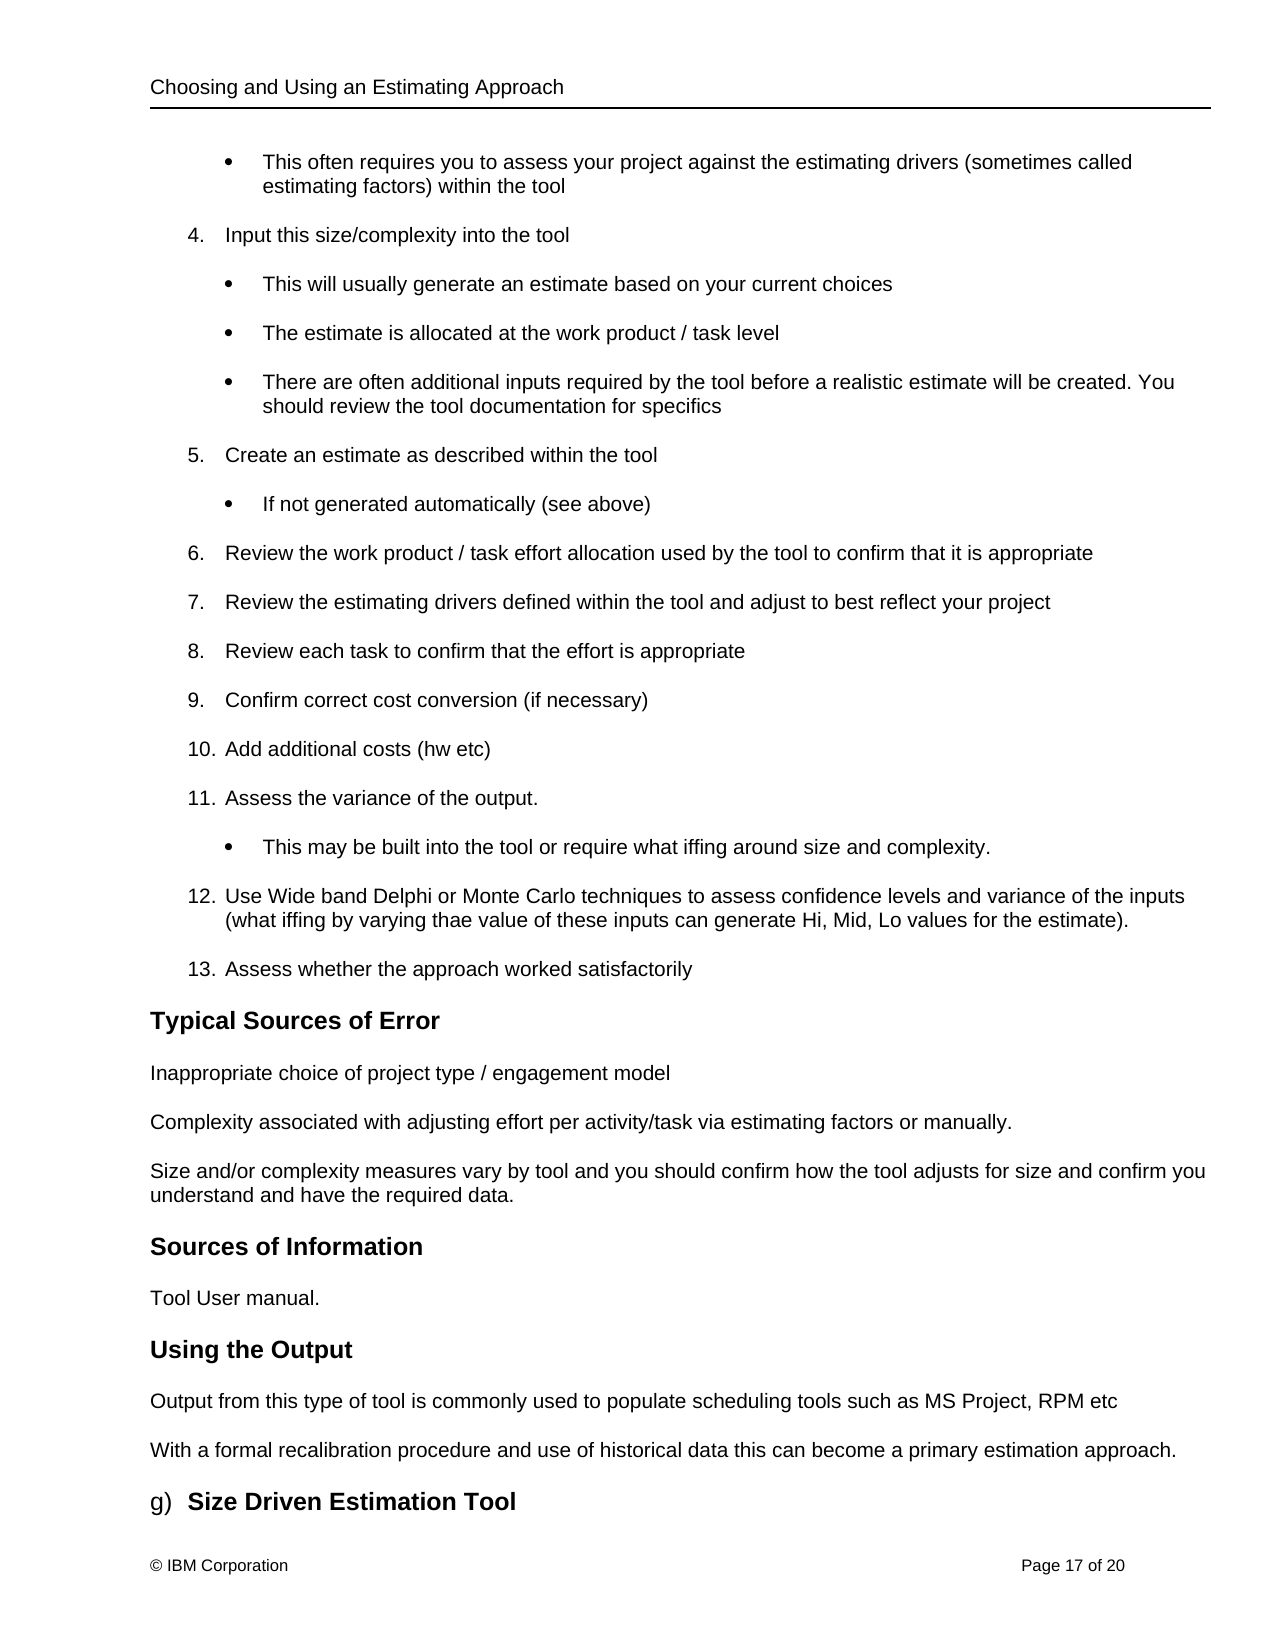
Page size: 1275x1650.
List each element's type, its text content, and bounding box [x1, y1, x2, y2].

list The estimate is allocated at the work product / task level [225, 321, 1211, 345]
text Tool User manual. [150, 1285, 1211, 1310]
list Use Wide band Delphi or Monte Carlo techniques to assess confidence levels and variance of the inputs (what iffing by varying thae value of these inputs can generate Hi, Mid, Lo values for the estimate). [187, 884, 1211, 932]
list Confirm correct cost conversion (if necessary) [187, 688, 1211, 712]
list Review the estimating drivers defined within the tool and adjust to best reflect your project [187, 590, 1211, 614]
list Add additional costs (hw etc) [187, 737, 1211, 761]
text Output from this type of tool is commonly used to populate scheduling tools such as MS Project, RPM etc [150, 1389, 1211, 1413]
list Review the work product / task effort allocation used by the tool to confirm that it is appropriate [187, 541, 1211, 565]
list This often requires you to assess your project against the estimating drivers (sometimes called estimating factors) within the tool [225, 150, 1211, 198]
list If not generated automatically (see above) [225, 492, 1211, 516]
list Input this size/complexity into the tool [187, 223, 1211, 247]
text With a formal recalibration procedure and use of historical data this can become a primary estimation approach. [150, 1438, 1211, 1462]
list Size Driven Estimation Tool [150, 1487, 1211, 1516]
list This may be built into the tool or require what iffing around size and complexity. [225, 835, 1211, 859]
list Assess the variance of the output. [187, 786, 1211, 810]
text Inappropriate choice of project type / engagement model [150, 1059, 1211, 1084]
text Using the Output [150, 1335, 1211, 1364]
list Assess whether the approach worked satisfactorily [187, 957, 1211, 981]
text Size and/or complexity measures vary by tool and you should confirm how the tool adjusts for size and confirm you understand and have the required data. [150, 1158, 1211, 1206]
text Complexity associated with adjusting effort per activity/task via estimating factors or manually. [150, 1109, 1211, 1133]
list Create an estimate as described within the tool [187, 443, 1211, 467]
text Sources of Information [150, 1231, 1211, 1260]
list Review each task to confirm that the effort is appropriate [187, 639, 1211, 663]
list There are often additional inputs required by the tool before a realistic estimate will be created. You should review the tool documentation for specifics [225, 370, 1211, 418]
text Typical Sources of Error [150, 1006, 1211, 1034]
list This will usually generate an estimate based on your current choices [225, 272, 1211, 296]
